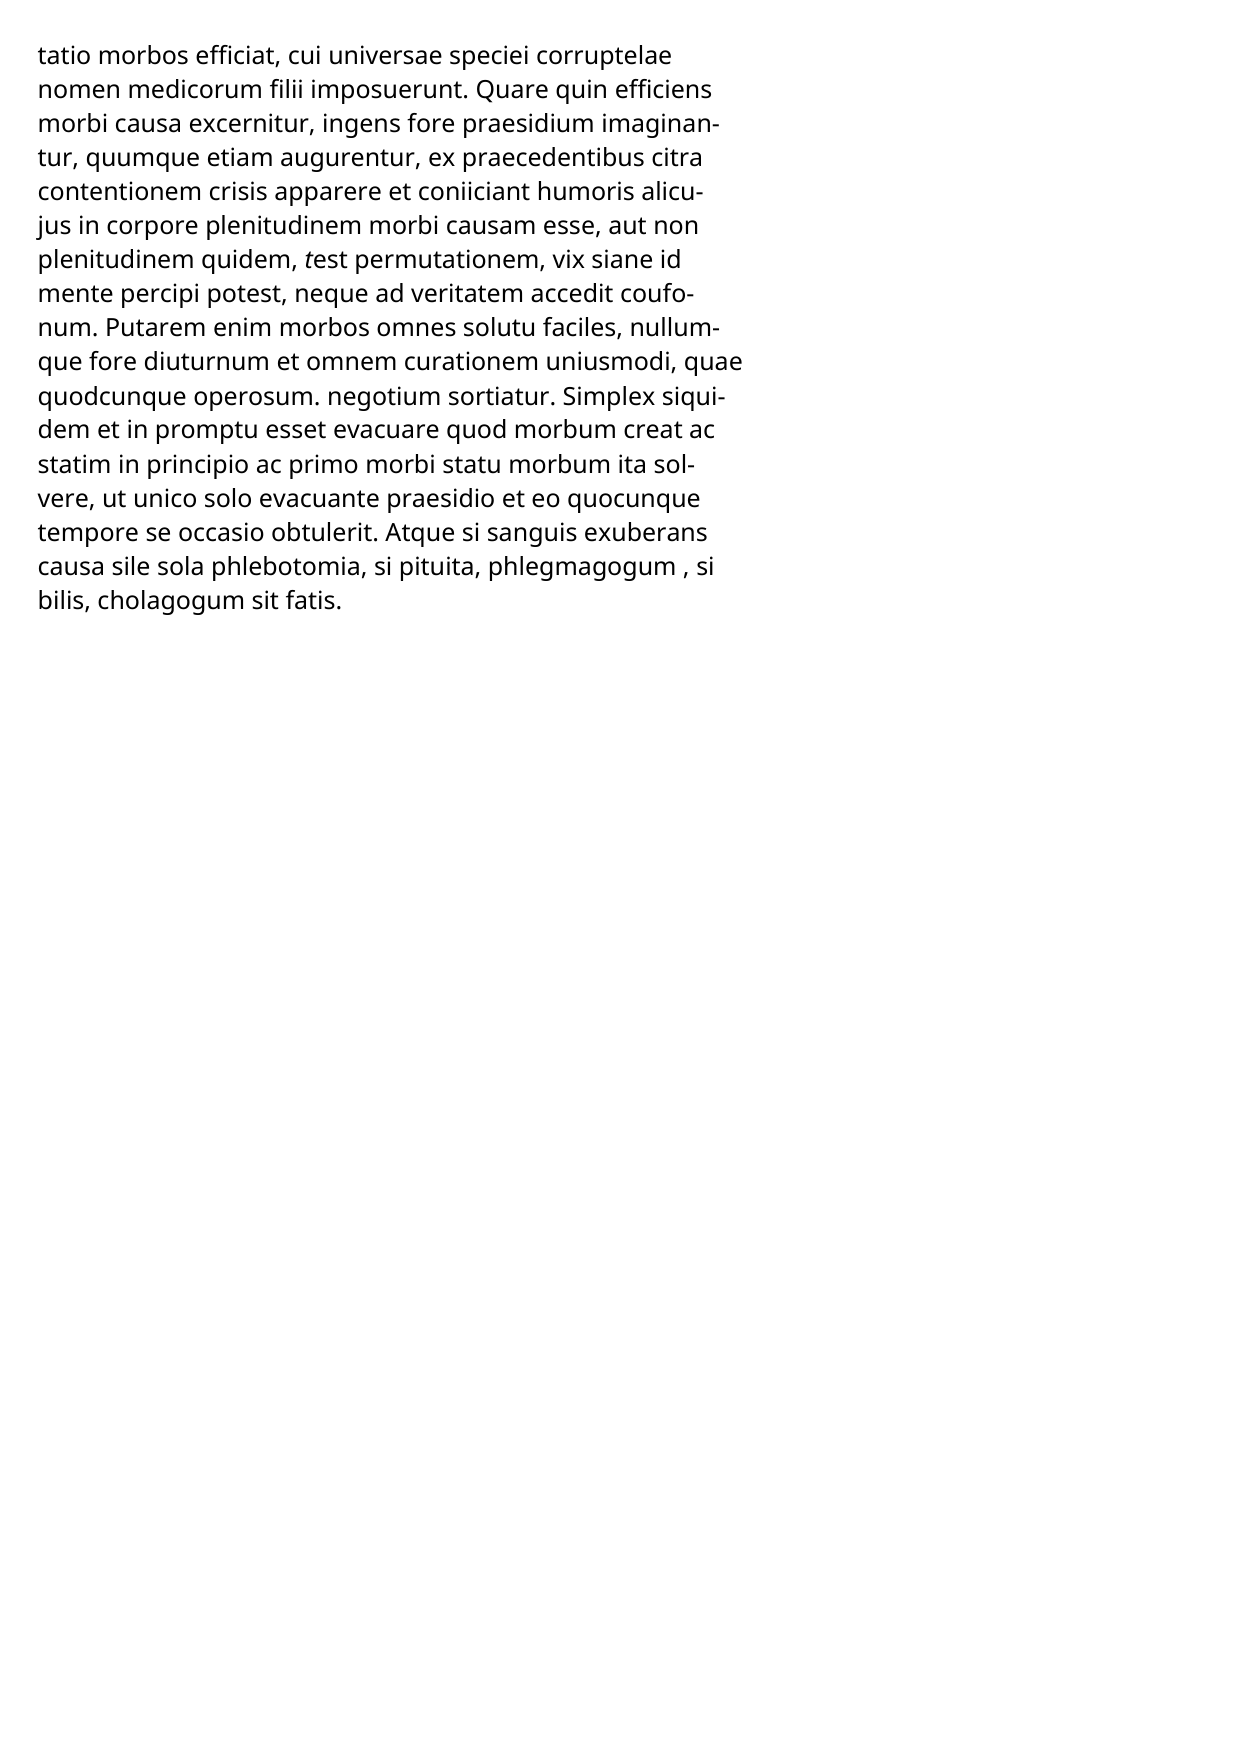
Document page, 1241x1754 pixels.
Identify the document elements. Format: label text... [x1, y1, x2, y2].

text tatio morbos efficiat, cui universae speciei corruptelae nomen medicorum filii imposuerunt. Quare quin efficiens morbi causa excernitur, ingens fore praesidium imaginan- tur, quumque etiam augurentur, ex praecedentibus citra contentionem crisis apparere et coniiciant humoris alicu- jus in corpore plenitudinem morbi causam esse, aut non plenitudinem quidem, test permutationem, vix siane id mente percipi potest, neque ad veritatem accedit coufo- num. Putarem enim morbos omnes solutu faciles, nullum- que fore diuturnum et omnem curationem uniusmodi, quae quodcunque operosum. negotium sortiatur. Simplex siqui- dem et in promptu esset evacuare quod morbum creat ac statim in principio ac primo morbi statu morbum ita sol- vere, ut unico solo evacuante praesidio et eo quocunque tempore se occasio obtulerit. Atque si sanguis exuberans causa sile sola phlebotomia, si pituita, phlegmagogum , si bilis, cholagogum sit fatis. [37, 37, 1203, 617]
